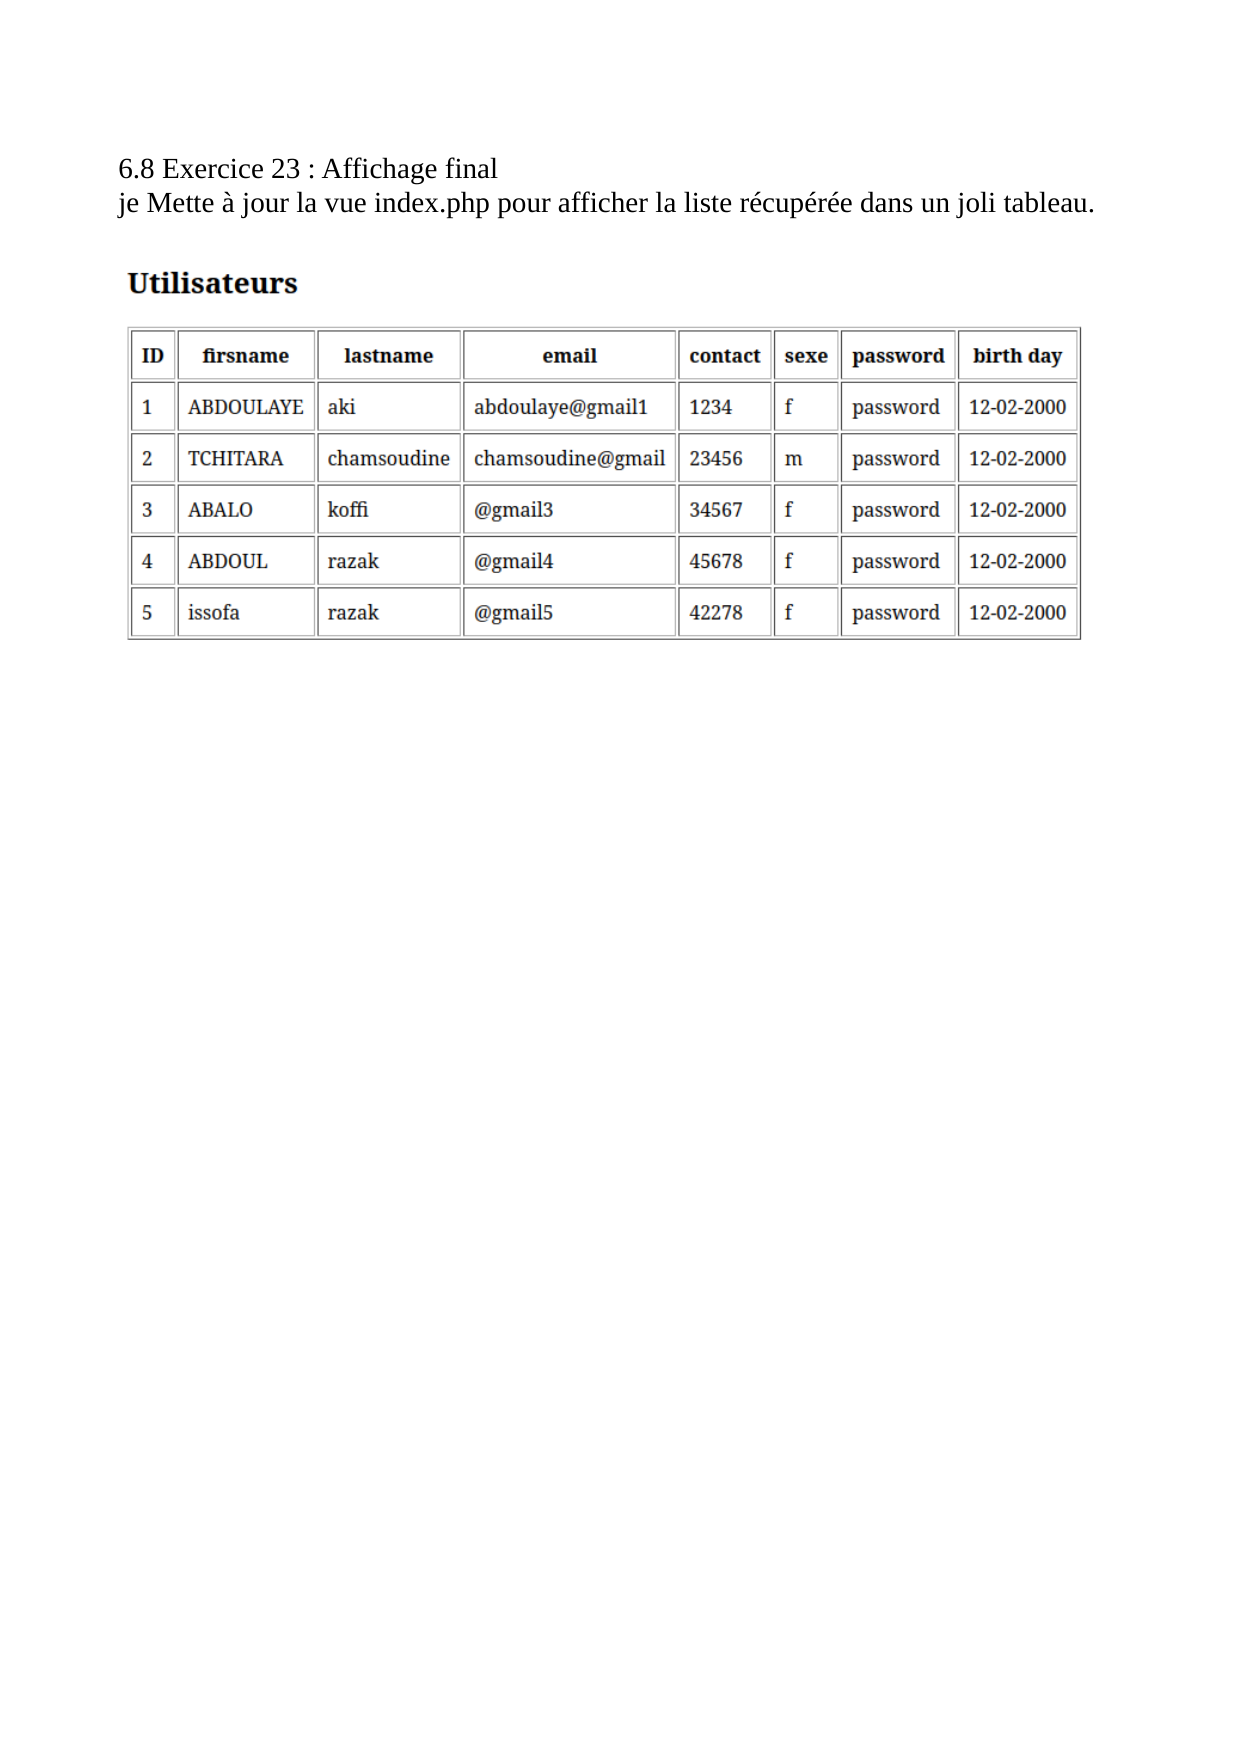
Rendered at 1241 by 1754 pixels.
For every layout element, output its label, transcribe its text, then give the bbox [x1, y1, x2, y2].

text je Mette à jour la vue index.php pour afficher la liste récupérée dans un joli tableau. [118, 185, 1122, 219]
picture [118, 248, 1123, 671]
text 6.8 Exercice 23 : Affichage final [118, 152, 1122, 185]
